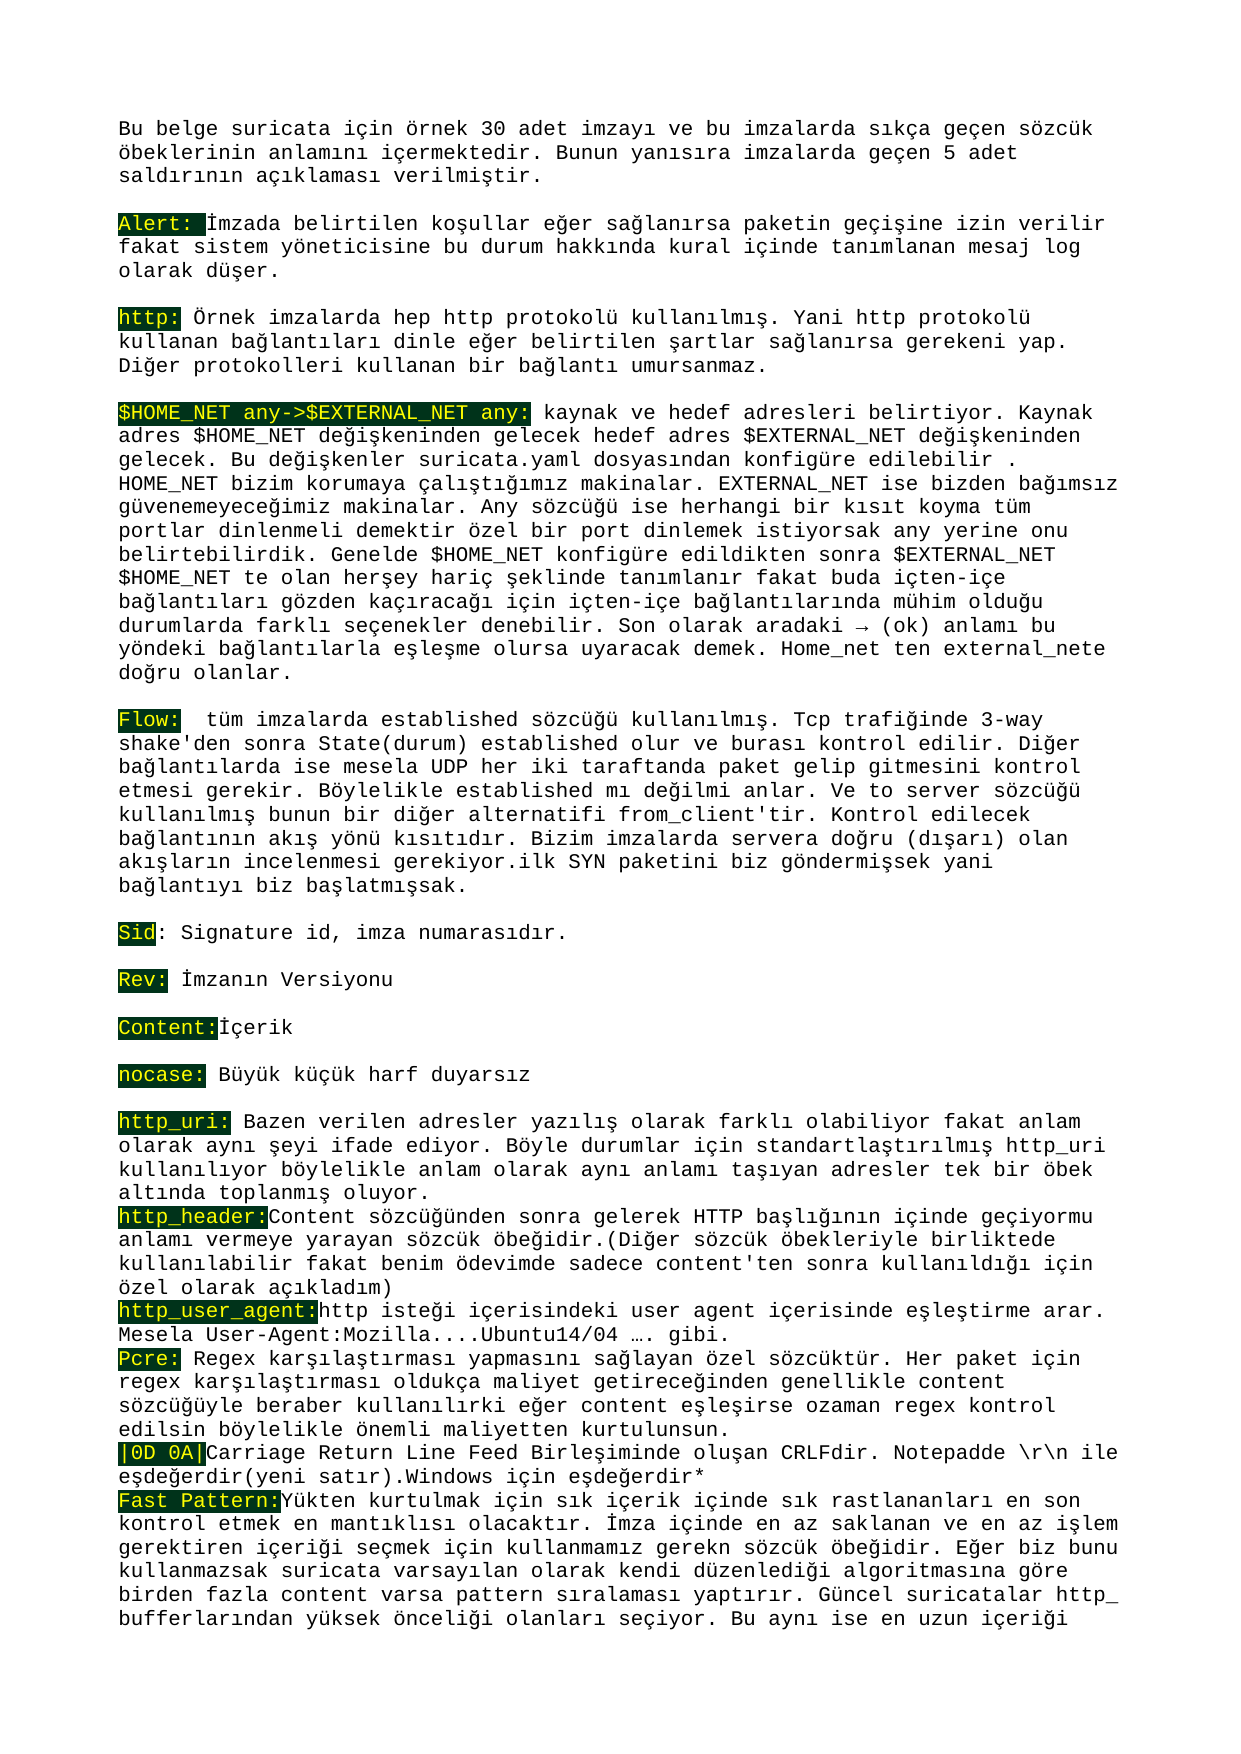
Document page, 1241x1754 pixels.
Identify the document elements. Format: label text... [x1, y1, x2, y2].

text http_header:Content sözcüğünden sonra gelerek HTTP başlığının içinde geçiyormu anlamı vermeye yarayan sözcük öbeğidir.(Diğer sözcük öbekleriyle birliktede kullanılabilir fakat benim ödevimde sadece content'ten sonra kullanıldığı için özel olarak açıkladım) [118, 1206, 1122, 1300]
text http: Örnek imzalarda hep http protokolü kullanılmış. Yani http protokolü kullanan bağlantıları dinle eğer belirtilen şartlar sağlanırsa gerekeni yap. Diğer protokolleri kullanan bir bağlantı umursanmaz. [118, 307, 1122, 378]
text Bu belge suricata için örnek 30 adet imzayı ve bu imzalarda sıkça geçen sözcük öbeklerinin anlamını içermektedir. Bunun yanısıra imzalarda geçen 5 adet saldırının açıklaması verilmiştir. [118, 118, 1122, 189]
text http_user_agent:http isteği içerisindeki user agent içerisinde eşleştirme arar. Mesela User-Agent:Mozilla....Ubuntu14/04 …. gibi. [118, 1300, 1122, 1348]
text nocase: Büyük küçük harf duyarsız [118, 1064, 1122, 1088]
text Pcre: Regex karşılaştırması yapmasını sağlayan özel sözcüktür. Her paket için regex karşılaştırması oldukça maliyet getireceğinden genellikle content sözcüğüyle beraber kullanılırki eğer content eşleşirse ozaman regex kontrol edilsin böylelikle önemli maliyetten kurtulunsun. [118, 1348, 1122, 1442]
text Fast Pattern:Yükten kurtulmak için sık içerik içinde sık rastlananları en son kontrol etmek en mantıklısı olacaktır. İmza içinde en az saklanan ve en az işlem gerektiren içeriği seçmek için kullanmamız gerekn sözcük öbeğidir. Eğer biz bunu kullanmazsak suricata varsayılan olarak kendi düzenlediği algoritmasına göre birden fazla content varsa pattern sıralaması yaptırır. Güncel suricatalar http_ bufferlarından yüksek önceliği olanları seçiyor. Bu aynı ise en uzun içeriği [118, 1489, 1122, 1631]
text |0D 0A|Carriage Return Line Feed Birleşiminde oluşan CRLFdir. Notepadde \r\n ile eşdeğerdir(yeni satır).Windows için eşdeğerdir* [118, 1442, 1122, 1489]
text Alert: İmzada belirtilen koşullar eğer sağlanırsa paketin geçişine izin verilir fakat sistem yöneticisine bu durum hakkında kural içinde tanımlanan mesaj log olarak düşer. [118, 213, 1122, 284]
text Flow: tüm imzalarda established sözcüğü kullanılmış. Tcp trafiğinde 3-way shake'den sonra State(durum) established olur ve burası kontrol edilir. Diğer bağlantılarda ise mesela UDP her iki taraftanda paket gelip gitmesini kontrol etmesi gerekir. Böylelikle established mı değilmi anlar. Ve to server sözcüğü kullanılmış bunun bir diğer alternatifi from_client'tir. Kontrol edilecek bağlantının akış yönü kısıtıdır. Bizim imzalarda servera doğru (dışarı) olan akışların incelenmesi gerekiyor.ilk SYN paketini biz göndermişsek yani bağlantıyı biz başlatmışsak. [118, 709, 1122, 898]
text $HOME_NET any->$EXTERNAL_NET any: kaynak ve hedef adresleri belirtiyor. Kaynak adres $HOME_NET değişkeninden gelecek hedef adres $EXTERNAL_NET değişkeninden gelecek. Bu değişkenler suricata.yaml dosyasından konfigüre edilebilir . HOME_NET bizim korumaya çalıştığımız makinalar. EXTERNAL_NET ise bizden bağımsız güvenemeyeceğimiz makinalar. Any sözcüğü ise herhangi bir kısıt koyma tüm portlar dinlenmeli demektir özel bir port dinlemek istiyorsak any yerine onu belirtebilirdik. Genelde $HOME_NET konfigüre edildikten sonra $EXTERNAL_NET $HOME_NET te olan herşey hariç şeklinde tanımlanır fakat buda içten-içe bağlantıları gözden kaçıracağı için içten-içe bağlantılarında mühim olduğu durumlarda farklı seçenekler denebilir. Son olarak aradaki → (ok) anlamı bu yöndeki bağlantılarla eşleşme olursa uyaracak demek. Home_net ten external_nete doğru olanlar. [118, 402, 1122, 686]
text http_uri: Bazen verilen adresler yazılış olarak farklı olabiliyor fakat anlam olarak aynı şeyi ifade ediyor. Böyle durumlar için standartlaştırılmış http_uri kullanılıyor böylelikle anlam olarak aynı anlamı taşıyan adresler tek bir öbek altında toplanmış oluyor. [118, 1111, 1122, 1206]
text Rev: İmzanın Versiyonu [118, 969, 1122, 993]
text Content:İçerik [118, 1017, 1122, 1040]
text Sid: Signature id, imza numarasıdır. [118, 922, 1122, 946]
